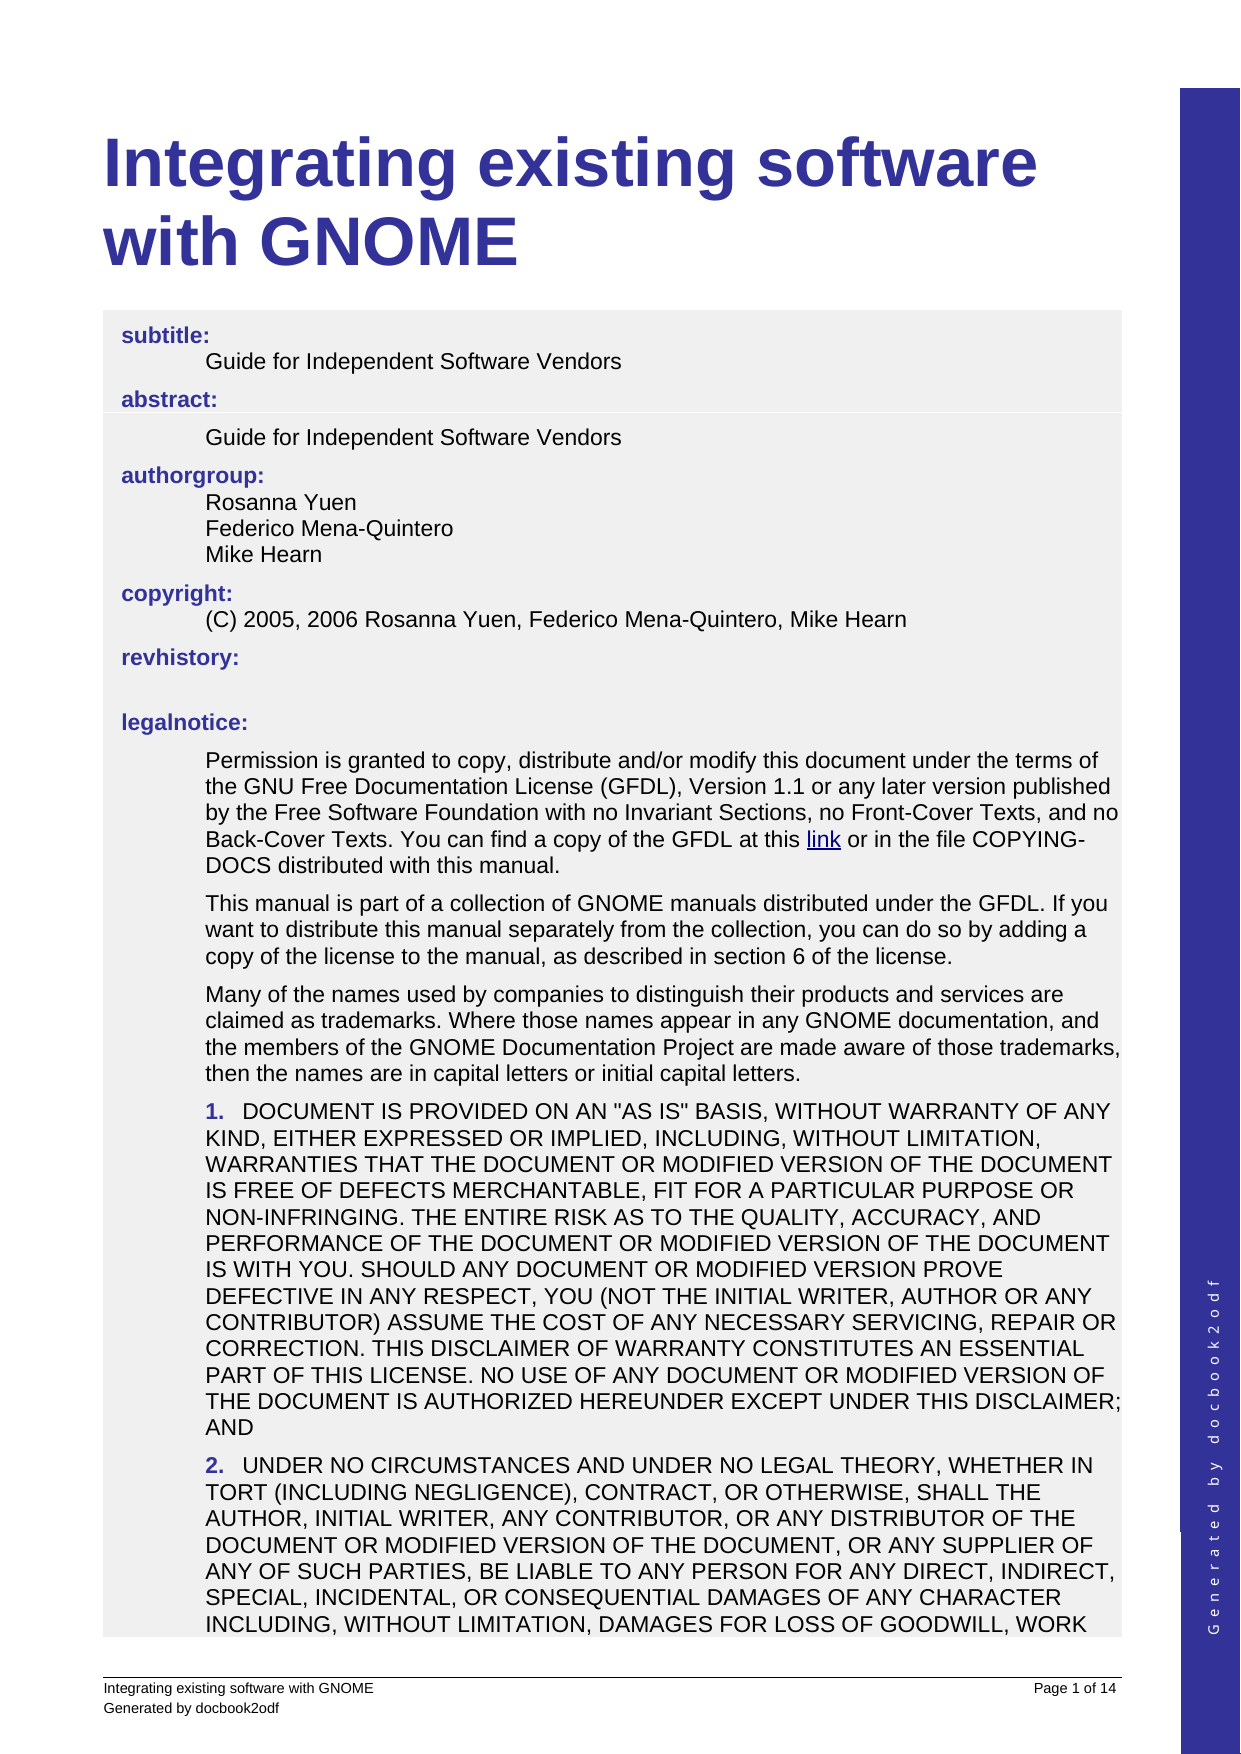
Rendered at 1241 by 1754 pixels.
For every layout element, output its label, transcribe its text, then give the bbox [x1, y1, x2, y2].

table_cell copyright: [103, 568, 1122, 606]
table_cell [103, 606, 205, 632]
table_cell [103, 348, 205, 374]
title Integrating existing software with GNOME [103, 87, 1122, 280]
table_cell legalnotice: [103, 697, 1122, 735]
table_cell [205, 670, 1122, 697]
table_cell Rosanna Yuen Federico Mena-Quintero Mike Hearn [205, 489, 1122, 568]
table_header subtitle: [103, 310, 1122, 348]
table_cell [103, 735, 205, 1637]
table_cell [103, 670, 205, 697]
table_cell [103, 489, 205, 568]
table_cell (C) 2005, 2006 Rosanna Yuen, Federico Mena-Quintero, Mike Hearn [205, 606, 1122, 632]
table_cell [103, 413, 205, 451]
table_cell Guide for Independent Software Vendors [205, 413, 1122, 451]
table_cell Guide for Independent Software Vendors [205, 348, 1122, 374]
table_cell revhistory: [103, 632, 1122, 670]
table_cell authorgroup: [103, 451, 1122, 489]
table_cell Permission is granted to copy, distribute and/or modify this document under the terms of the GNU Free Documentation License (GFDL), Version 1.1 or any later version published by the Free Software Foundation with no Invariant Sections, no Front-Cover Texts, and no Back-Cover Texts. You can find a copy of the GFDL at this link or in the file COPYING-DOCS distributed with this manual. This manual is part of a collection of GNOME manuals distributed under the GFDL. If you want to distribute this manual separately from the collection, you can do so by adding a copy of the license to the manual, as described in section 6 of the license. Many of the names used by companies to distinguish their products and services are claimed as trademarks. Where those names appear in any GNOME documentation, and the members of the GNOME Documentation Project are made aware of those trademarks, then the names are in capital letters or initial capital letters. DOCUMENT IS PROVIDED ON AN "AS IS" BASIS, WITHOUT WARRANTY OF ANY KIND, EITHER EXPRESSED OR IMPLIED, INCLUDING, WITHOUT LIMITATION, WARRANTIES THAT THE DOCUMENT OR MODIFIED VERSION OF THE DOCUMENT IS FREE OF DEFECTS MERCHANTABLE, FIT FOR A PARTICULAR PURPOSE OR NON-INFRINGING. THE ENTIRE RISK AS TO THE QUALITY, ACCURACY, AND PERFORMANCE OF THE DOCUMENT OR MODIFIED VERSION OF THE DOCUMENT IS WITH YOU. SHOULD ANY DOCUMENT OR MODIFIED VERSION PROVE DEFECTIVE IN ANY RESPECT, YOU (NOT THE INITIAL WRITER, AUTHOR OR ANY CONTRIBUTOR) ASSUME THE COST OF ANY NECESSARY SERVICING, REPAIR OR CORRECTION. THIS DISCLAIMER OF WARRANTY CONSTITUTES AN ESSENTIAL PART OF THIS LICENSE. NO USE OF ANY DOCUMENT OR MODIFIED VERSION OF THE DOCUMENT IS AUTHORIZED HEREUNDER EXCEPT UNDER THIS DISCLAIMER; AND UNDER NO CIRCUMSTANCES AND UNDER NO LEGAL THEORY, WHETHER IN TORT (INCLUDING NEGLIGENCE), CONTRACT, OR OTHERWISE, SHALL THE AUTHOR, INITIAL WRITER, ANY CONTRIBUTOR, OR ANY DISTRIBUTOR OF THE DOCUMENT OR MODIFIED VERSION OF THE DOCUMENT, OR ANY SUPPLIER OF ANY OF SUCH PARTIES, BE LIABLE TO ANY PERSON FOR ANY DIRECT, INDIRECT, SPECIAL, INCIDENTAL, OR CONSEQUENTIAL DAMAGES OF ANY CHARACTER INCLUDING, WITHOUT LIMITATION, DAMAGES FOR LOSS OF GOODWILL, WORK [205, 735, 1122, 1637]
table_cell abstract: [103, 374, 1122, 412]
